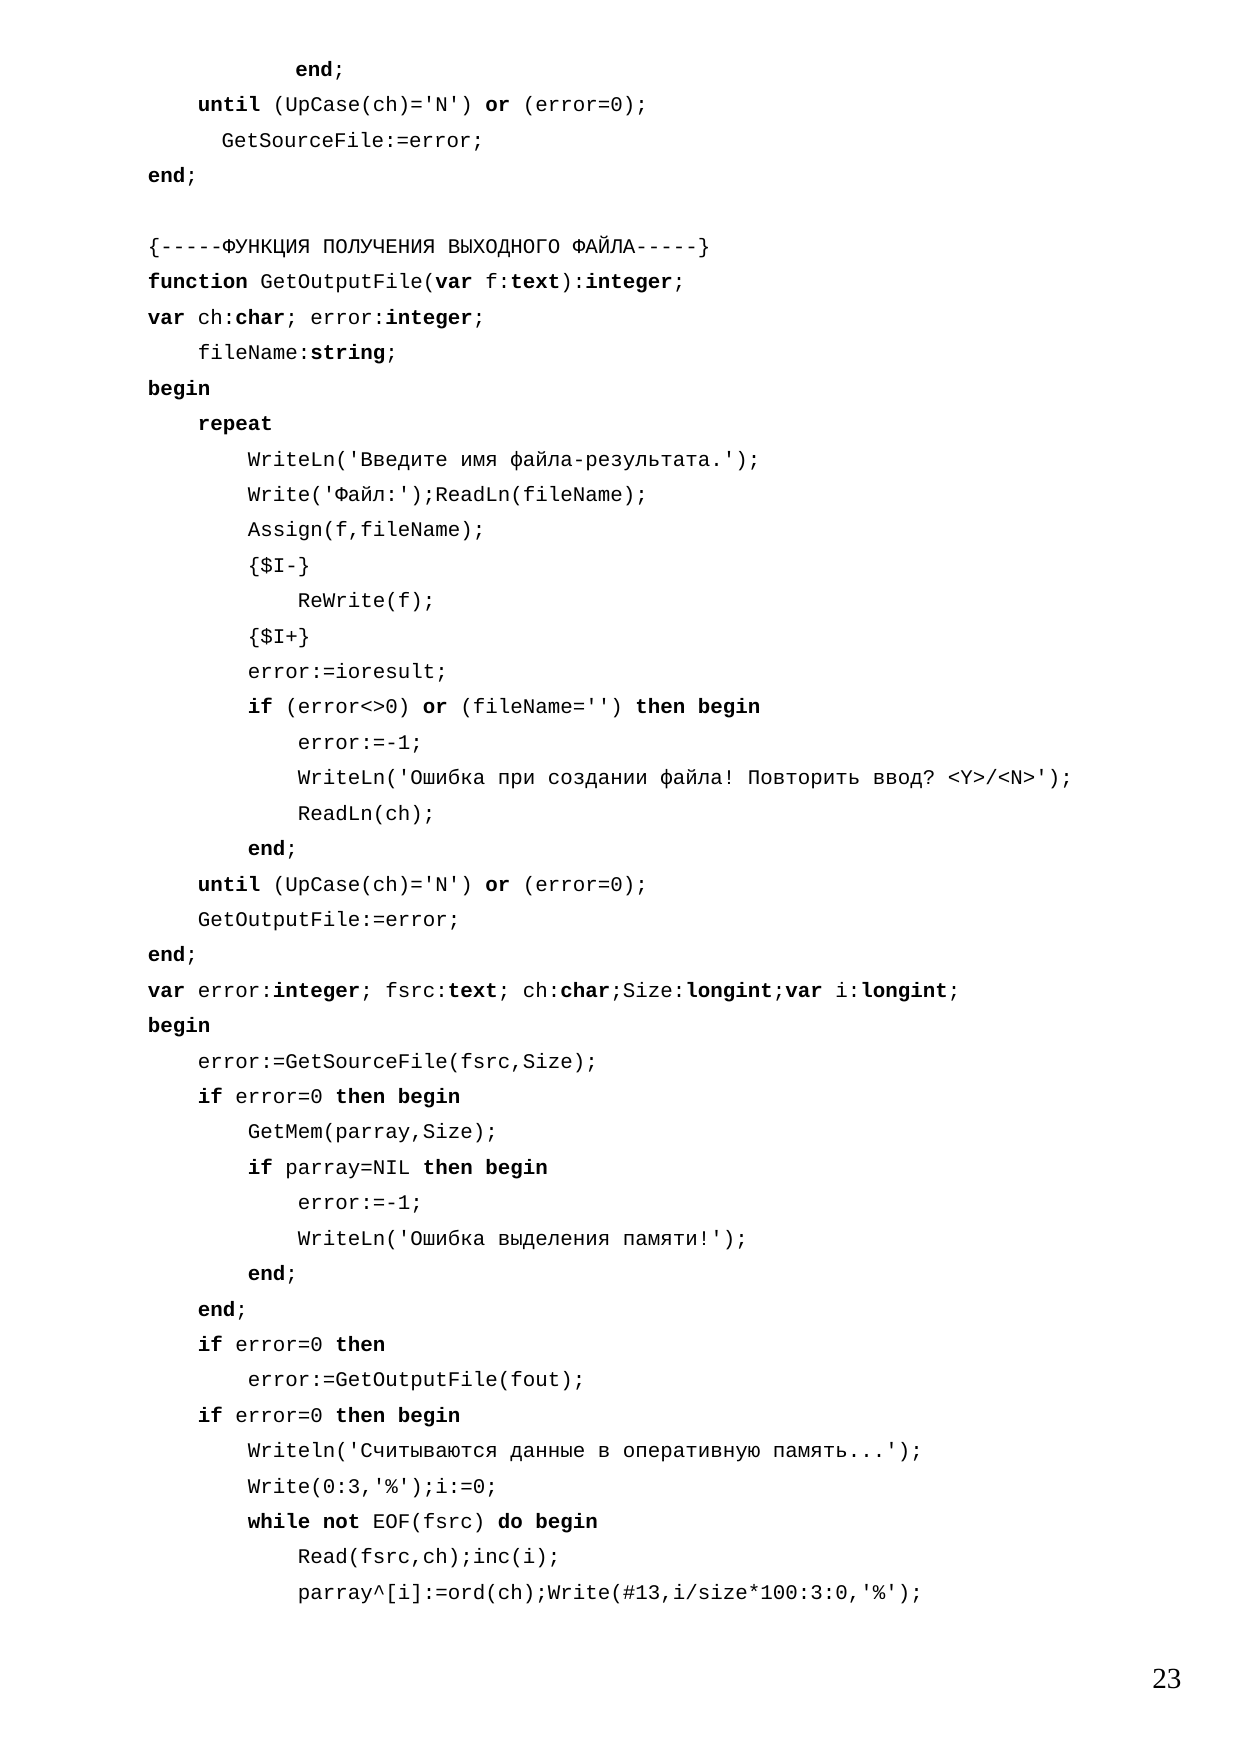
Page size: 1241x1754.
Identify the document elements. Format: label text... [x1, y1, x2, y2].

text until (UpCase(ch)='N') or (error=0); [148, 874, 1181, 897]
text parray^[i]:=ord(ch);Write(#13,i/size*100:3:0,'%'); [148, 1582, 1181, 1606]
text WriteLn('Введите имя файла-результата.'); [148, 449, 1181, 472]
text {$I+} [148, 626, 1181, 649]
text end; [148, 1263, 1181, 1287]
text Write(0:3,'%');i:=0; [148, 1476, 1181, 1499]
text GetOutputFile:=error; [148, 909, 1181, 933]
text error:=-1; [148, 1192, 1181, 1216]
text end; [148, 838, 1181, 862]
text repeat [148, 413, 1181, 437]
text WriteLn('Ошибка выделения памяти!'); [148, 1228, 1181, 1251]
text Writeln('Считываются данные в оперативную память...'); [148, 1440, 1181, 1464]
text end; [148, 165, 1181, 189]
text {$I-} [148, 555, 1181, 578]
text ReadLn(ch); [148, 803, 1181, 826]
text begin [148, 1015, 1181, 1039]
text if error=0 then begin [148, 1086, 1181, 1110]
text WriteLn('Ошибка при создании файла! Повторить ввод? <Y>/<N>'); [148, 767, 1181, 791]
text end; [148, 1299, 1181, 1322]
text GetSourceFile:=error; [148, 130, 1181, 153]
text ReWrite(f); [148, 590, 1181, 614]
text error:=-1; [148, 732, 1181, 756]
text end; [148, 944, 1181, 968]
text Assign(f,fileName); [148, 519, 1181, 543]
text fileName:string; [148, 342, 1181, 366]
text error:=ioresult; [148, 661, 1181, 685]
text Write('Файл:');ReadLn(fileName); [148, 484, 1181, 508]
text if error=0 then begin [148, 1405, 1181, 1428]
text begin [148, 378, 1181, 401]
text error:=GetOutputFile(fout); [148, 1369, 1181, 1393]
text error:=GetSourceFile(fsrc,Size); [148, 1051, 1181, 1074]
text end; [148, 59, 1181, 83]
text if parray=NIL then begin [148, 1157, 1181, 1181]
text {-----ФУНКЦИЯ ПОЛУЧЕНИЯ ВЫХОДНОГО ФАЙЛА-----} [148, 236, 1181, 260]
text until (UpCase(ch)='N') or (error=0); [148, 94, 1181, 118]
text var error:integer; fsrc:text; ch:char;Size:longint;var i:longint; [148, 980, 1181, 1003]
text if error=0 then [148, 1334, 1181, 1358]
text function GetOutputFile(var f:text):integer; [148, 272, 1181, 295]
text Read(fsrc,ch);inc(i); [148, 1547, 1181, 1570]
text var ch:char; error:integer; [148, 307, 1181, 331]
text GetMem(parray,Size); [148, 1122, 1181, 1145]
text if (error<>0) or (fileName='') then begin [148, 697, 1181, 720]
text while not EOF(fsrc) do begin [148, 1511, 1181, 1535]
